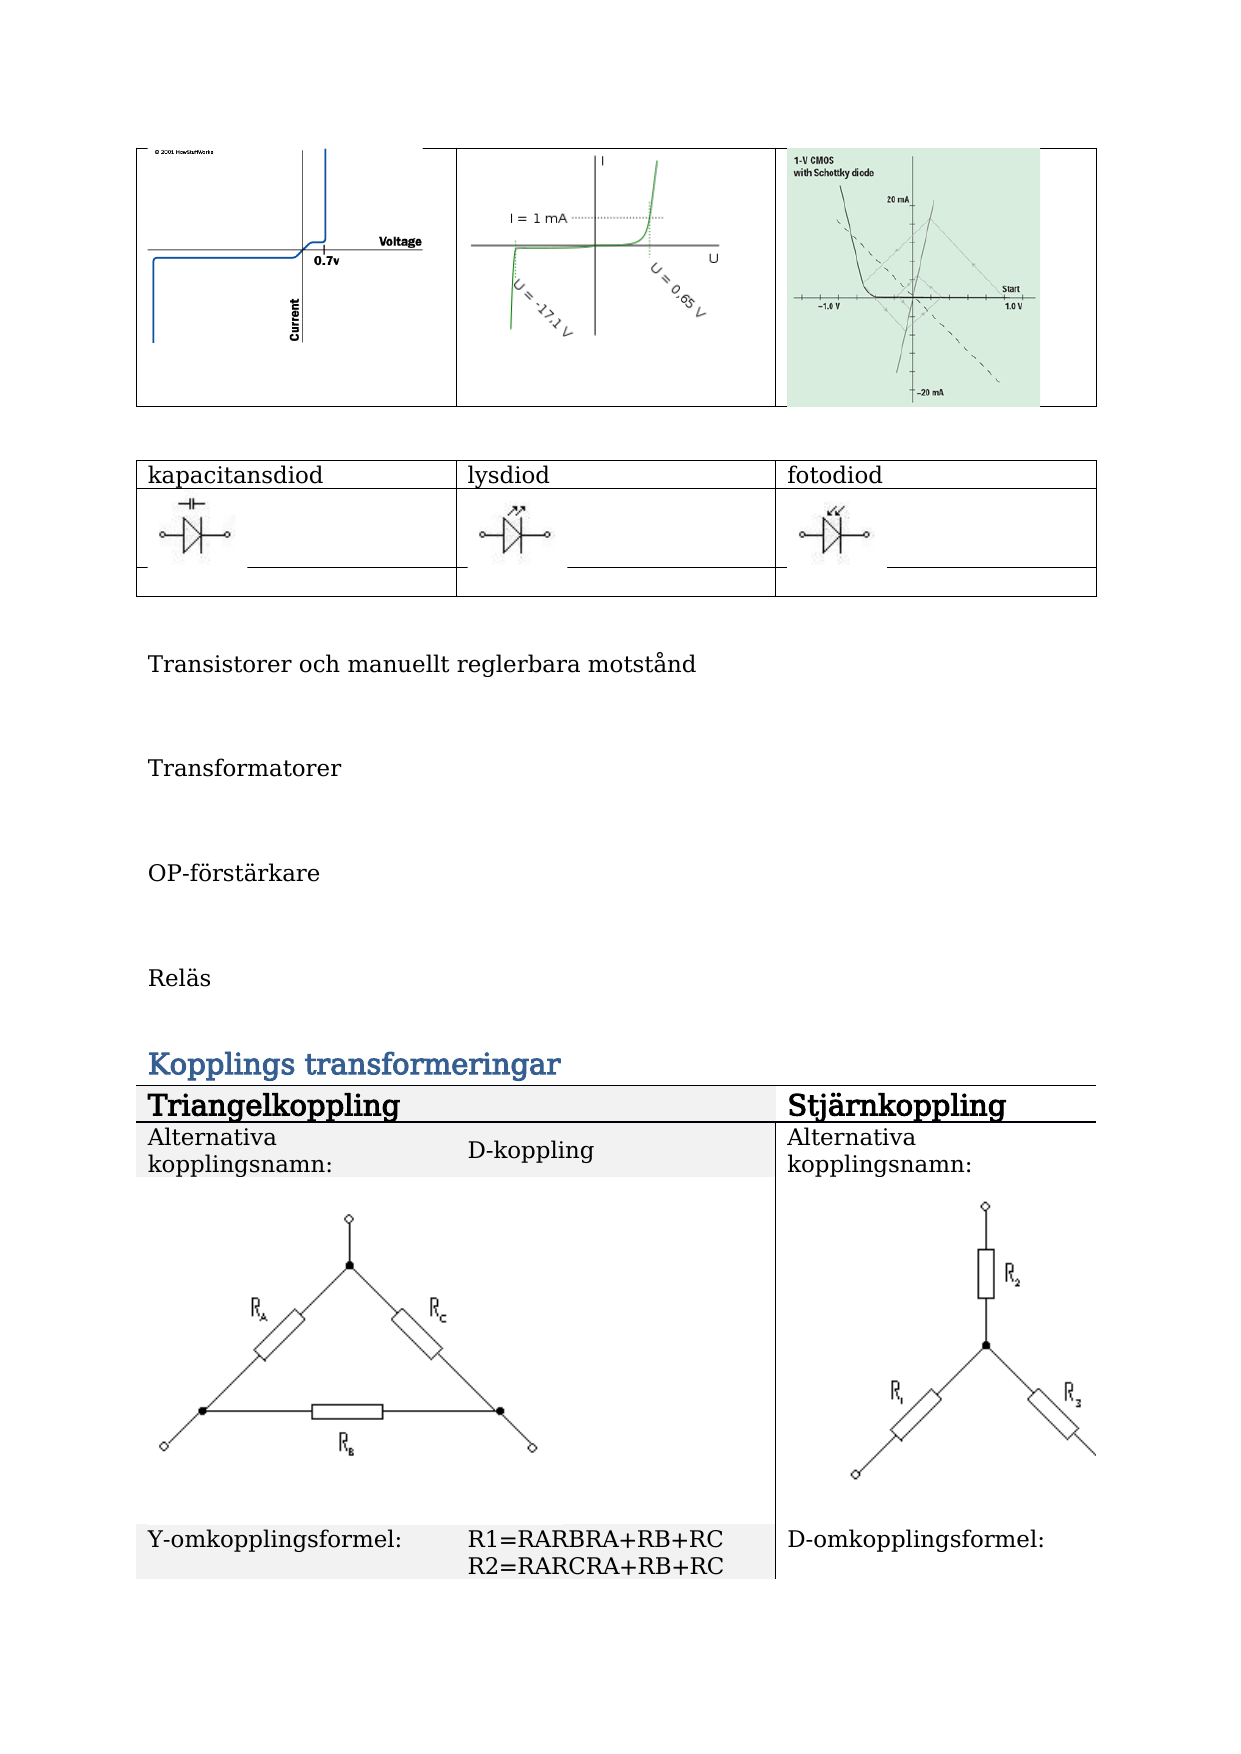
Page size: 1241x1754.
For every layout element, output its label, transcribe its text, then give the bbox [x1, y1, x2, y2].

table_header Triangelkoppling [136, 1086, 776, 1121]
table_cell D-omkopplingsformel: [776, 1524, 1096, 1579]
table_cell R2=RARCRA+RB+RC [456, 1552, 775, 1579]
table_cell [457, 489, 467, 567]
table_cell [1041, 149, 1096, 406]
text Reläs [148, 964, 1093, 991]
table_cell Alternativa kopplingsnamn: [136, 1123, 456, 1177]
picture [787, 489, 887, 568]
picture [467, 489, 568, 568]
table_cell [776, 568, 1096, 596]
table_cell [564, 1178, 775, 1524]
table_cell [137, 149, 456, 406]
table_cell [248, 489, 456, 567]
table_header kapacitansdiod [137, 461, 456, 488]
subtitle Kopplings transformeringar [148, 1045, 1093, 1080]
table_cell [776, 489, 787, 567]
picture [467, 148, 723, 341]
picture [147, 1177, 564, 1525]
table_cell R1=RARBRA+RB+RC [456, 1524, 775, 1552]
picture [147, 148, 423, 343]
text OP-förstärkare [148, 859, 1093, 886]
table_cell Alternativa kopplingsnamn: [776, 1123, 1096, 1177]
table_cell [776, 149, 787, 406]
picture [147, 489, 248, 568]
text Transformatorer [148, 754, 1093, 782]
table_cell [137, 489, 147, 567]
picture [787, 1177, 1096, 1525]
table_cell Y-omkopplingsformel: [136, 1524, 456, 1579]
table_cell [457, 568, 775, 596]
table_cell [457, 149, 775, 406]
table_header lysdiod [457, 461, 775, 488]
table_cell [137, 568, 456, 596]
table_cell D-koppling [456, 1123, 775, 1177]
table_cell [136, 1178, 147, 1524]
table_cell [776, 1178, 787, 1524]
picture [787, 148, 1041, 407]
table_cell [568, 489, 775, 567]
text Transistorer och manuellt reglerbara motstånd [148, 649, 1093, 677]
table_cell [887, 489, 1096, 567]
table_header fotodiod [776, 461, 1096, 488]
table_header Stjärnkoppling [776, 1086, 1096, 1121]
